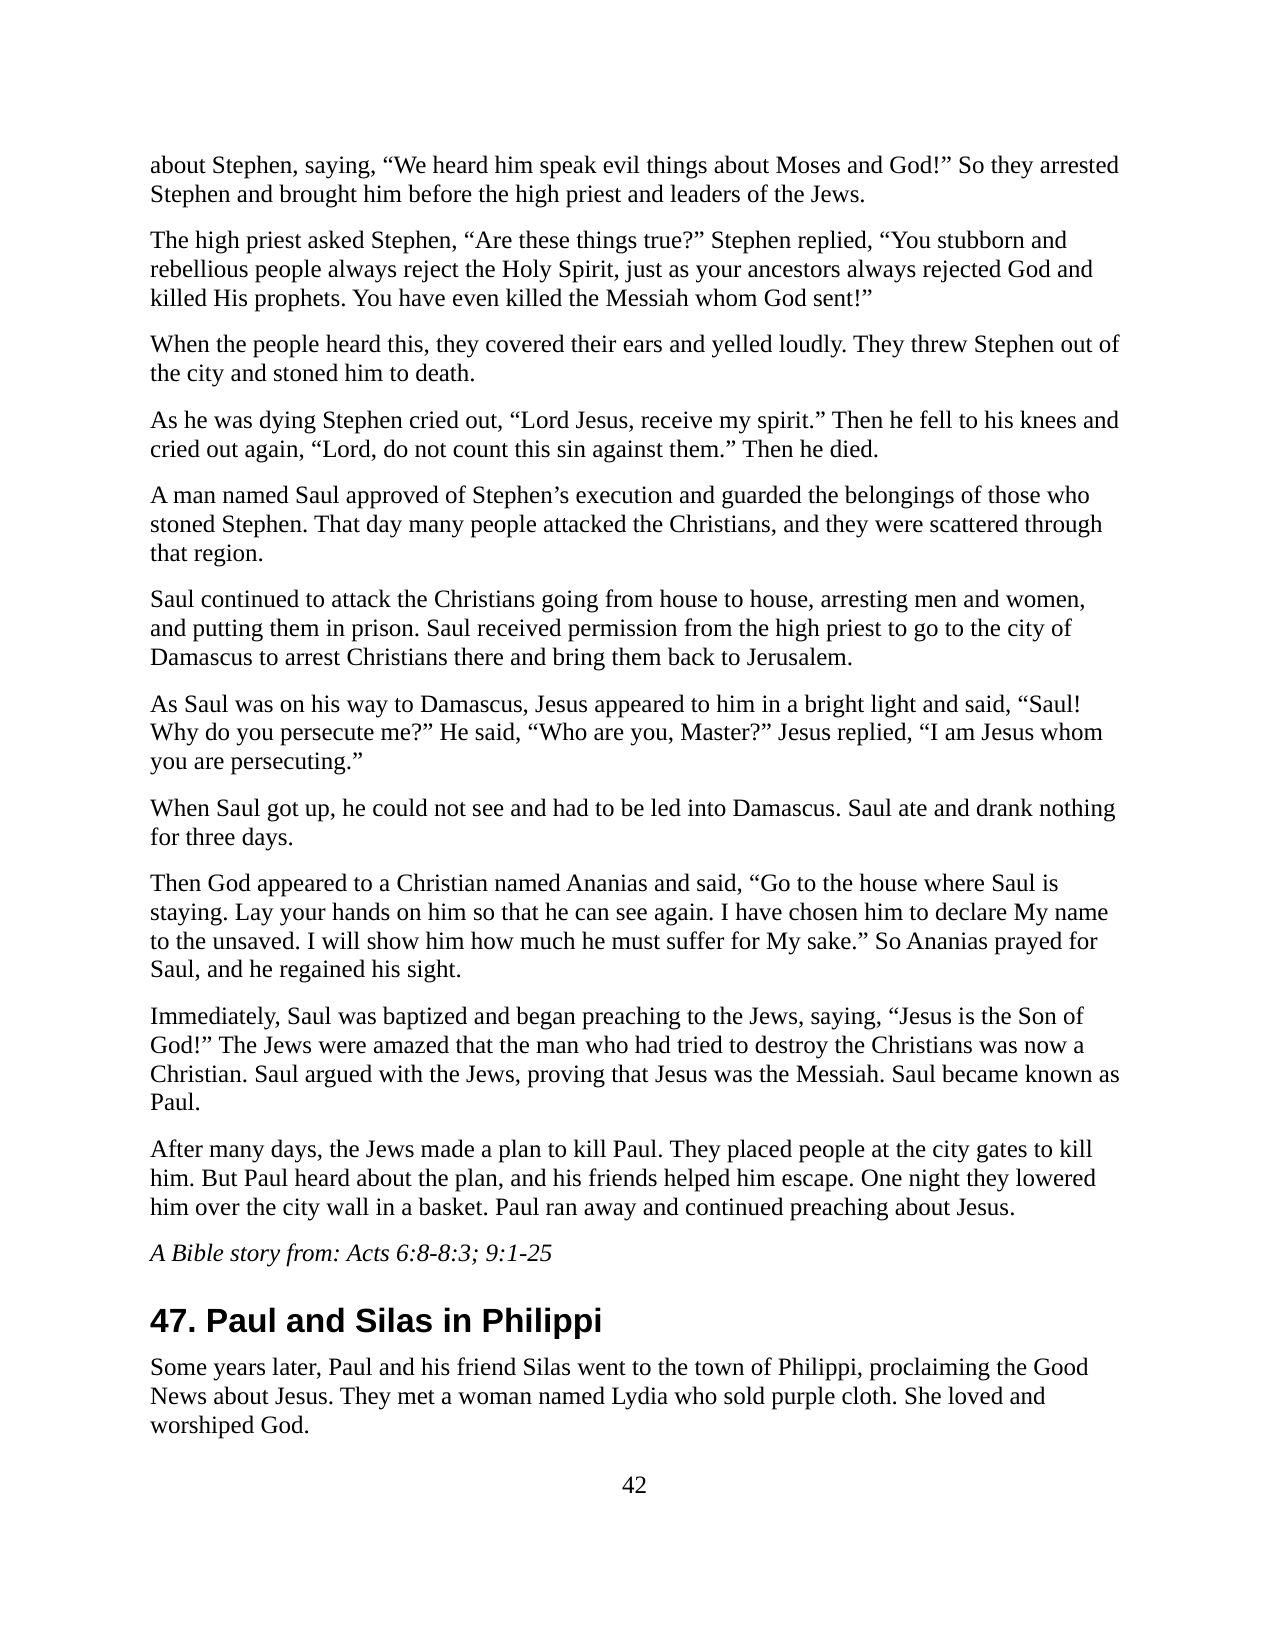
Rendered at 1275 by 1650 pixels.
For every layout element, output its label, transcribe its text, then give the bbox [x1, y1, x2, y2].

text Immediately, Saul was baptized and began preaching to the Jews, saying, “Jesus is the Son of God!” The Jews were amazed that the man who had tried to destroy the Christians was now a Christian. Saul argued with the Jews, proving that Jesus was the Messiah. Saul became known as Paul. [150, 1001, 1125, 1116]
text Saul continued to attack the Christians going from house to house, arresting men and women, and putting them in prison. Saul received permission from the high priest to go to the city of Damascus to arrest Christians there and bring them back to Jerusalem. [150, 584, 1125, 671]
text A Bible story from: Acts 6:8-8:3; 9:1-25 [150, 1238, 1125, 1267]
text Then God appeared to a Christian named Ananias and said, “Go to the house where Saul is staying. Lay your hands on him so that he can see again. I have chosen him to declare My name to the unsaved. I will show him how much he must suffer for My sake.” So Ananias prayed for Saul, and he regained his sight. [150, 868, 1125, 983]
subtitle 47. Paul and Silas in Philippi [150, 1301, 1125, 1340]
text Some years later, Paul and his friend Silas went to the town of Philippi, proclaiming the Good News about Jesus. They met a woman named Lydia who sold purple cloth. She loved and worshiped God. [150, 1352, 1125, 1438]
text After many days, the Jews made a plan to kill Paul. They placed people at the city gates to kill him. But Paul heard about the plan, and his friends helped him escape. One night they lowered him over the city wall in a basket. Paul ran away and continued preaching about Jesus. [150, 1134, 1125, 1220]
text The high priest asked Stephen, “Are these things true?” Stephen replied, “You stubborn and rebellious people always reject the Holy Spirit, just as your ancestors always rejected God and killed His prophets. You have even killed the Messiah whom God sent!” [150, 225, 1125, 312]
text As he was dying Stephen cried out, “Lord Jesus, receive my spirit.” Then he fell to his knees and cried out again, “Lord, do not count this sin against them.” Then he died. [150, 405, 1125, 462]
text As Saul was on his way to Damascus, Jesus appeared to him in a bright light and said, “Saul! Why do you persecute me?” He said, “Who are you, Master?” Jesus replied, “I am Jesus whom you are persecuting.” [150, 689, 1125, 775]
text When the people heard this, they covered their ears and yelled loudly. They threw Stephen out of the city and stoned him to death. [150, 329, 1125, 387]
text When Saul got up, he could not see and had to be led into Damascus. Saul ate and drank nothing for three days. [150, 793, 1125, 850]
text A man named Saul approved of Stephen’s execution and guarded the belongings of those who stoned Stephen. That day many people attacked the Christians, and they were scattered through that region. [150, 480, 1125, 567]
text about Stephen, saying, “We heard him speak evil things about Moses and God!” So they arrested Stephen and brought him before the high priest and leaders of the Jews. [150, 150, 1125, 207]
